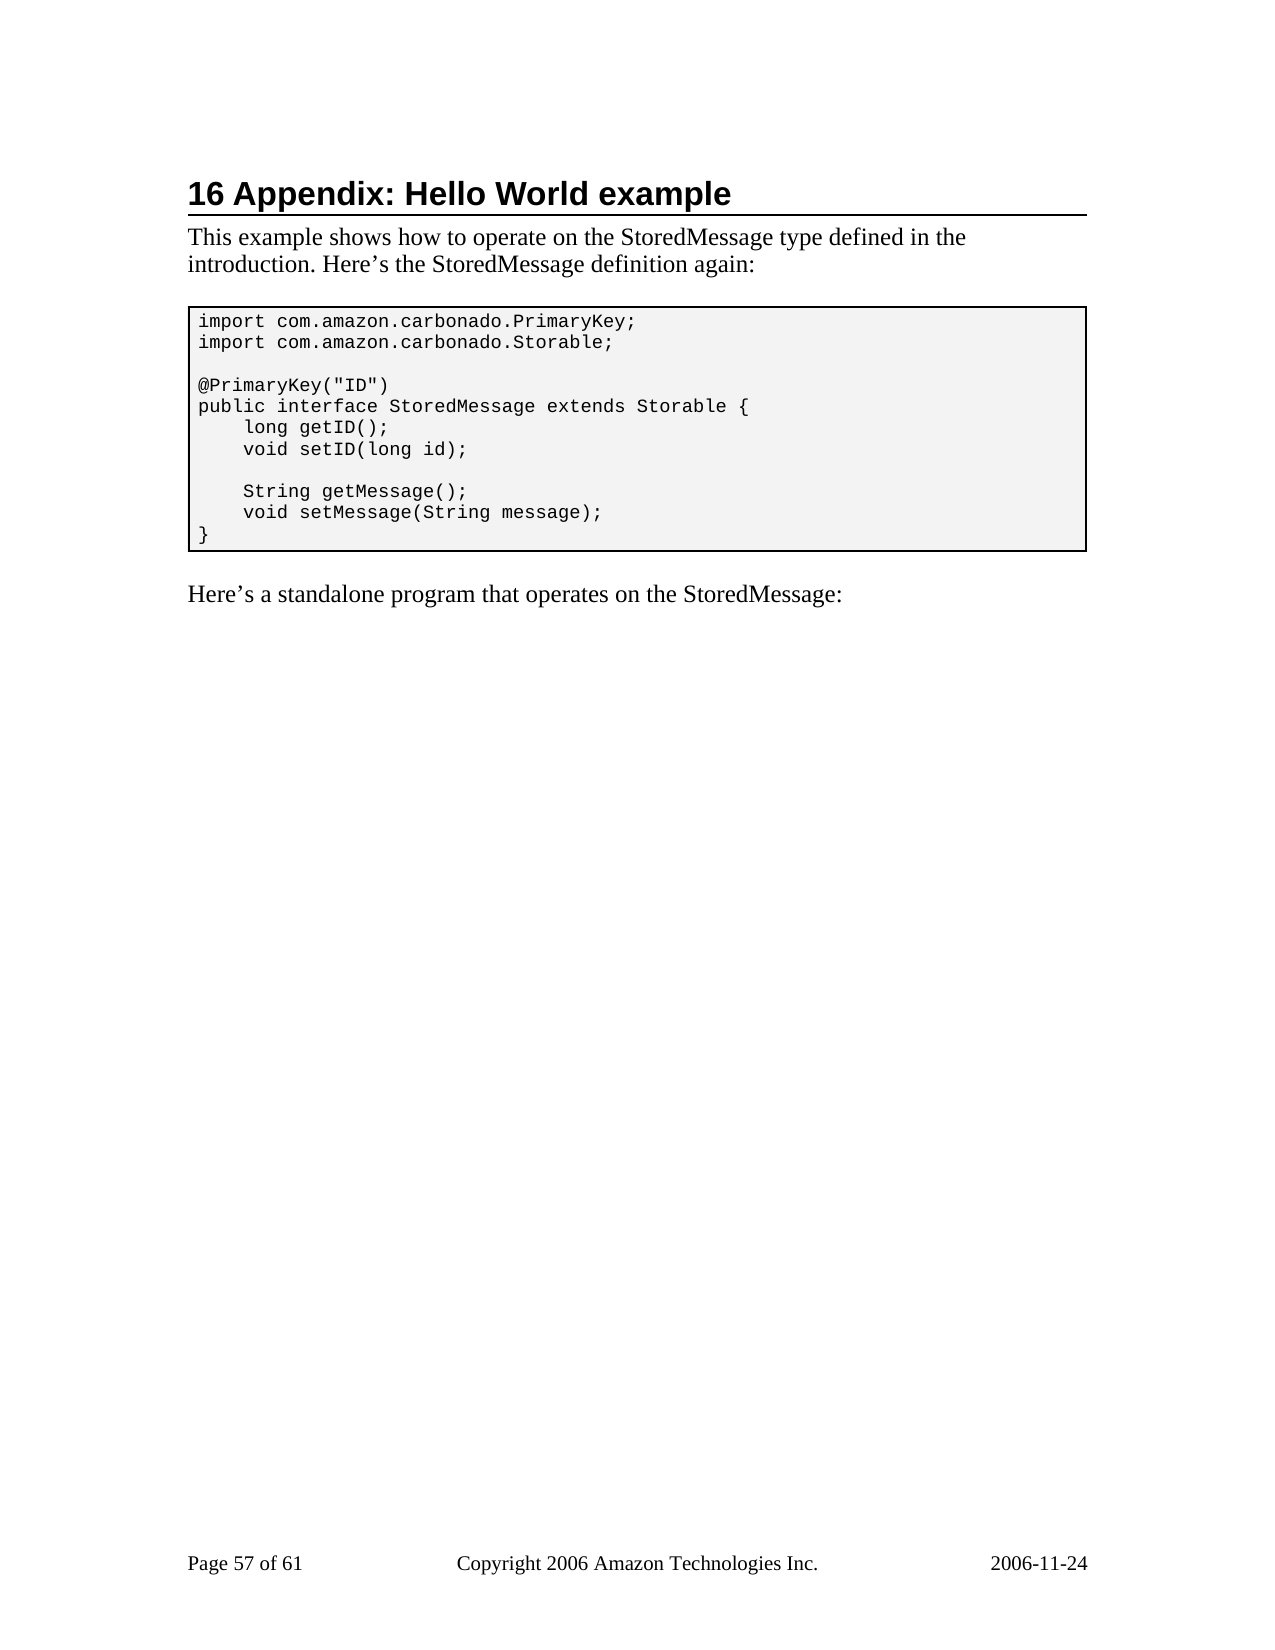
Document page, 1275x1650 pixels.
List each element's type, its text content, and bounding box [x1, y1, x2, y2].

text @PrimaryKey("ID") [190, 369, 1085, 391]
text import com.amazon.carbonado.PrimaryKey; [190, 308, 1085, 327]
text void setMessage(String message); [190, 497, 1085, 518]
text } [190, 518, 1085, 550]
text String getMessage(); [190, 476, 1085, 497]
text public interface StoredMessage extends Storable { [190, 391, 1085, 412]
text void setID(long id); [190, 433, 1085, 454]
text long getID(); [190, 412, 1085, 433]
text import com.amazon.carbonado.Storable; [190, 327, 1085, 348]
subtitle Appendix: Hello World example [187, 175, 1087, 216]
text Here’s a standalone program that operates on the StoredMessage: [187, 580, 1087, 607]
text This example shows how to operate on the StoredMessage type defined in the introduction. Here’s the StoredMessage definition again: [187, 223, 1087, 278]
